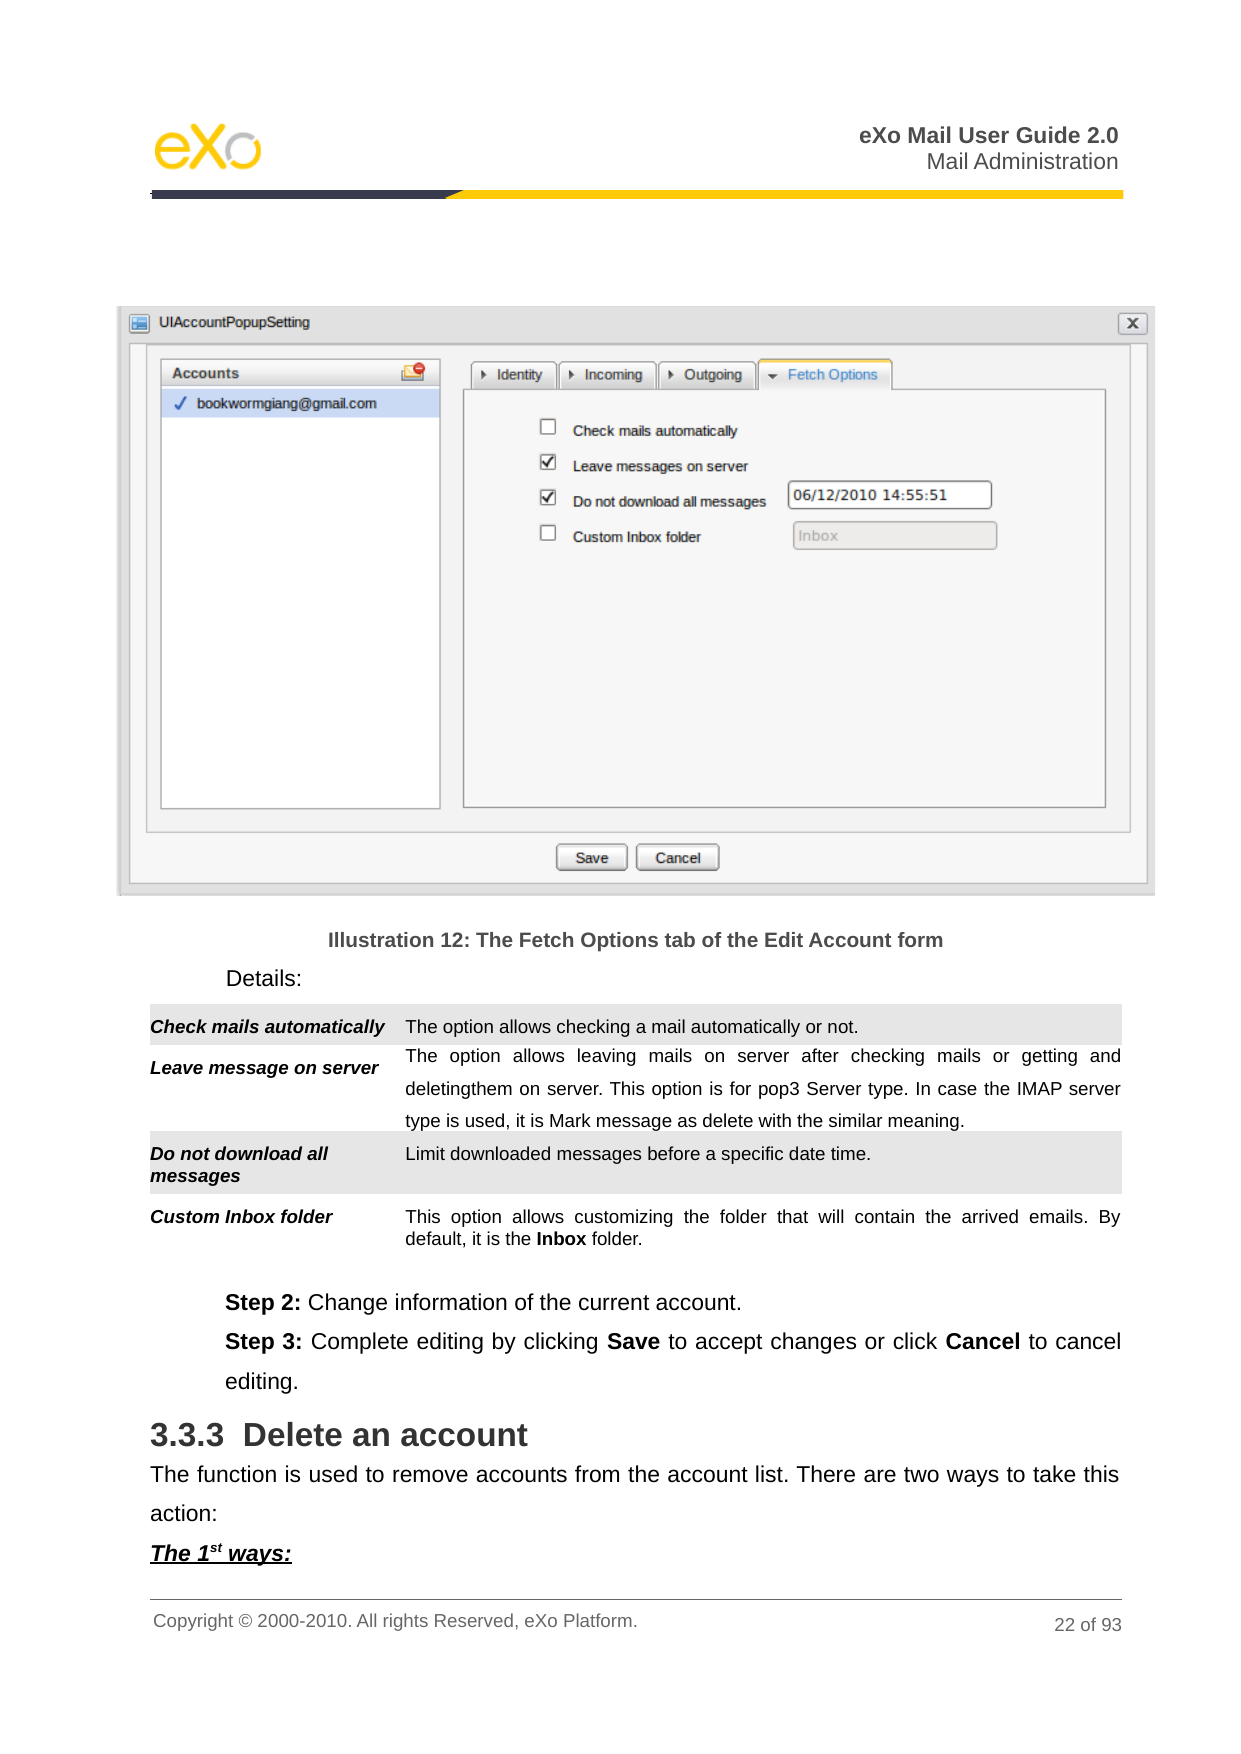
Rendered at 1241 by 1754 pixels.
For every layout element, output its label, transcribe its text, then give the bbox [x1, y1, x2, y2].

text Details: [226, 951, 1122, 991]
picture [151, 190, 1124, 199]
list Step 3: Complete editing by clicking Save to accept changes or click Cancel to cancel editing. [187, 1328, 1122, 1394]
table_cell The option allows leaving mails on server after checking mails or getting and deletingthem on server. This option is for pop3 Server type. In case the IMAP server type is used, it is Mark message as delete with the similar meaning. [405, 1045, 1122, 1131]
table_cell Do not download all messages [150, 1131, 405, 1194]
picture [155, 123, 262, 170]
table_header Check mails automatically [150, 1004, 405, 1045]
text The 1st ways: [150, 1539, 1122, 1566]
subtitle Delete an account [150, 1415, 1122, 1453]
table_cell Limit downloaded messages before a specific date time. [405, 1131, 1122, 1194]
table_header The option allows checking a mail automatically or not. [405, 1004, 1122, 1045]
text [116, 298, 1155, 306]
text [116, 223, 1155, 298]
text The function is used to remove accounts from the account list. There are two ways to take this action: [150, 1461, 1122, 1526]
picture [116, 306, 1156, 896]
text Illustration 12: The Fetch Options tab of the Edit Account form [116, 896, 1155, 951]
table_cell Leave message on server [150, 1045, 405, 1131]
table_cell Custom Inbox folder [150, 1194, 405, 1256]
table_cell This option allows customizing the folder that will contain the arrived emails. By default, it is the Inbox folder. [405, 1194, 1122, 1256]
list Step 2: Change information of the current account. [187, 1289, 1122, 1315]
